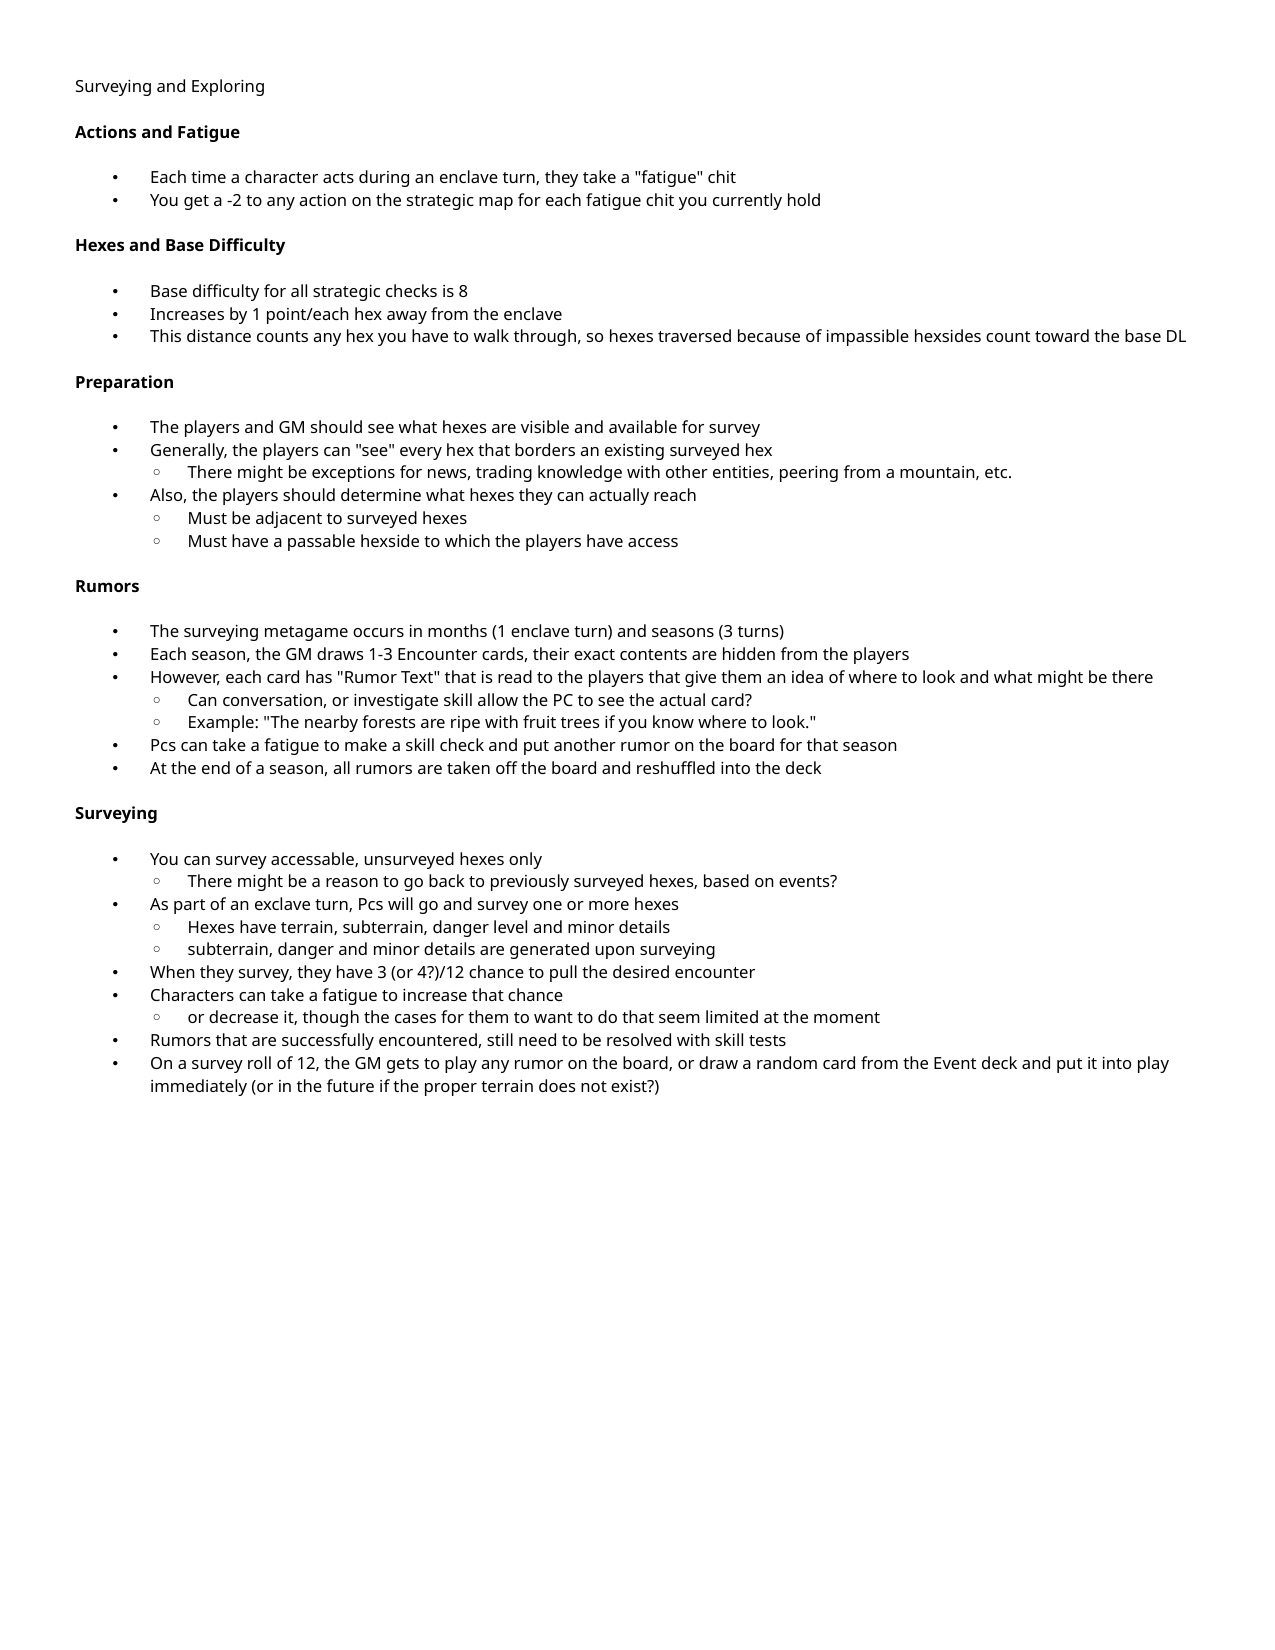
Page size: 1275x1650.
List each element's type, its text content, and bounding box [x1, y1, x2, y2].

list However, each card has "Rumor Text" that is read to the players that give them an idea of where to look and what might be there [112, 665, 1200, 688]
list Rumors that are successfully encountered, still need to be resolved with skill tests [112, 1029, 1200, 1051]
text Hexes and Base Difficulty [75, 234, 1200, 257]
list Base difficulty for all strategic checks is 8 [112, 279, 1200, 302]
list This distance counts any hex you have to walk through, so hexes traversed because of impassible hexsides count toward the base DL [112, 325, 1200, 347]
list The players and GM should see what hexes are visible and available for survey [112, 416, 1200, 438]
list Also, the players should determine what hexes they can actually reach [112, 484, 1200, 506]
list At the end of a season, all rumors are taken off the board and reshuffled into the deck [112, 756, 1200, 779]
list Generally, the players can "see" every hex that borders an existing surveyed hex [112, 438, 1200, 461]
list Must be adjacent to surveyed hexes [150, 506, 1200, 529]
list Must have a passable hexside to which the players have access [150, 529, 1200, 552]
list Example: "The nearby forests are ripe with fruit trees if you know where to look." [150, 711, 1200, 733]
list When they survey, they have 3 (or 4?)/12 chance to pull the desired encounter [112, 961, 1200, 983]
text Actions and Fatigue [75, 120, 1200, 143]
list You get a -2 to any action on the strategic map for each fatigue chit you currently hold [112, 188, 1200, 211]
list Hexes have terrain, subterrain, danger level and minor details [150, 915, 1200, 938]
list or decrease it, though the cases for them to want to do that seem limited at the moment [150, 1006, 1200, 1029]
list There might be exceptions for news, trading knowledge with other entities, peering from a mountain, etc. [150, 461, 1200, 484]
list Each season, the GM draws 1-3 Encounter cards, their exact contents are hidden from the players [112, 643, 1200, 665]
list You can survey accessable, unsurveyed hexes only [112, 847, 1200, 870]
list Each time a character acts during an enclave turn, they take a "fatigue" chit [112, 166, 1200, 188]
text Surveying and Exploring [75, 75, 1200, 98]
list The surveying metagame occurs in months (1 enclave turn) and seasons (3 turns) [112, 620, 1200, 643]
text Preparation [75, 370, 1200, 393]
list Can conversation, or investigate skill allow the PC to see the actual card? [150, 688, 1200, 711]
list Pcs can take a fatigue to make a skill check and put another rumor on the board for that season [112, 733, 1200, 756]
text Surveying [75, 802, 1200, 824]
list Increases by 1 point/each hex away from the enclave [112, 302, 1200, 325]
list On a survey roll of 12, the GM gets to play any rumor on the board, or draw a random card from the Event deck and put it into play immediately (or in the future if the proper terrain does not exist?) [112, 1051, 1200, 1097]
list There might be a reason to go back to previously surveyed hexes, based on events? [150, 870, 1200, 892]
list Characters can take a fatigue to increase that chance [112, 983, 1200, 1006]
list subterrain, danger and minor details are generated upon surveying [150, 938, 1200, 961]
text Rumors [75, 574, 1200, 597]
list As part of an exclave turn, Pcs will go and survey one or more hexes [112, 892, 1200, 915]
